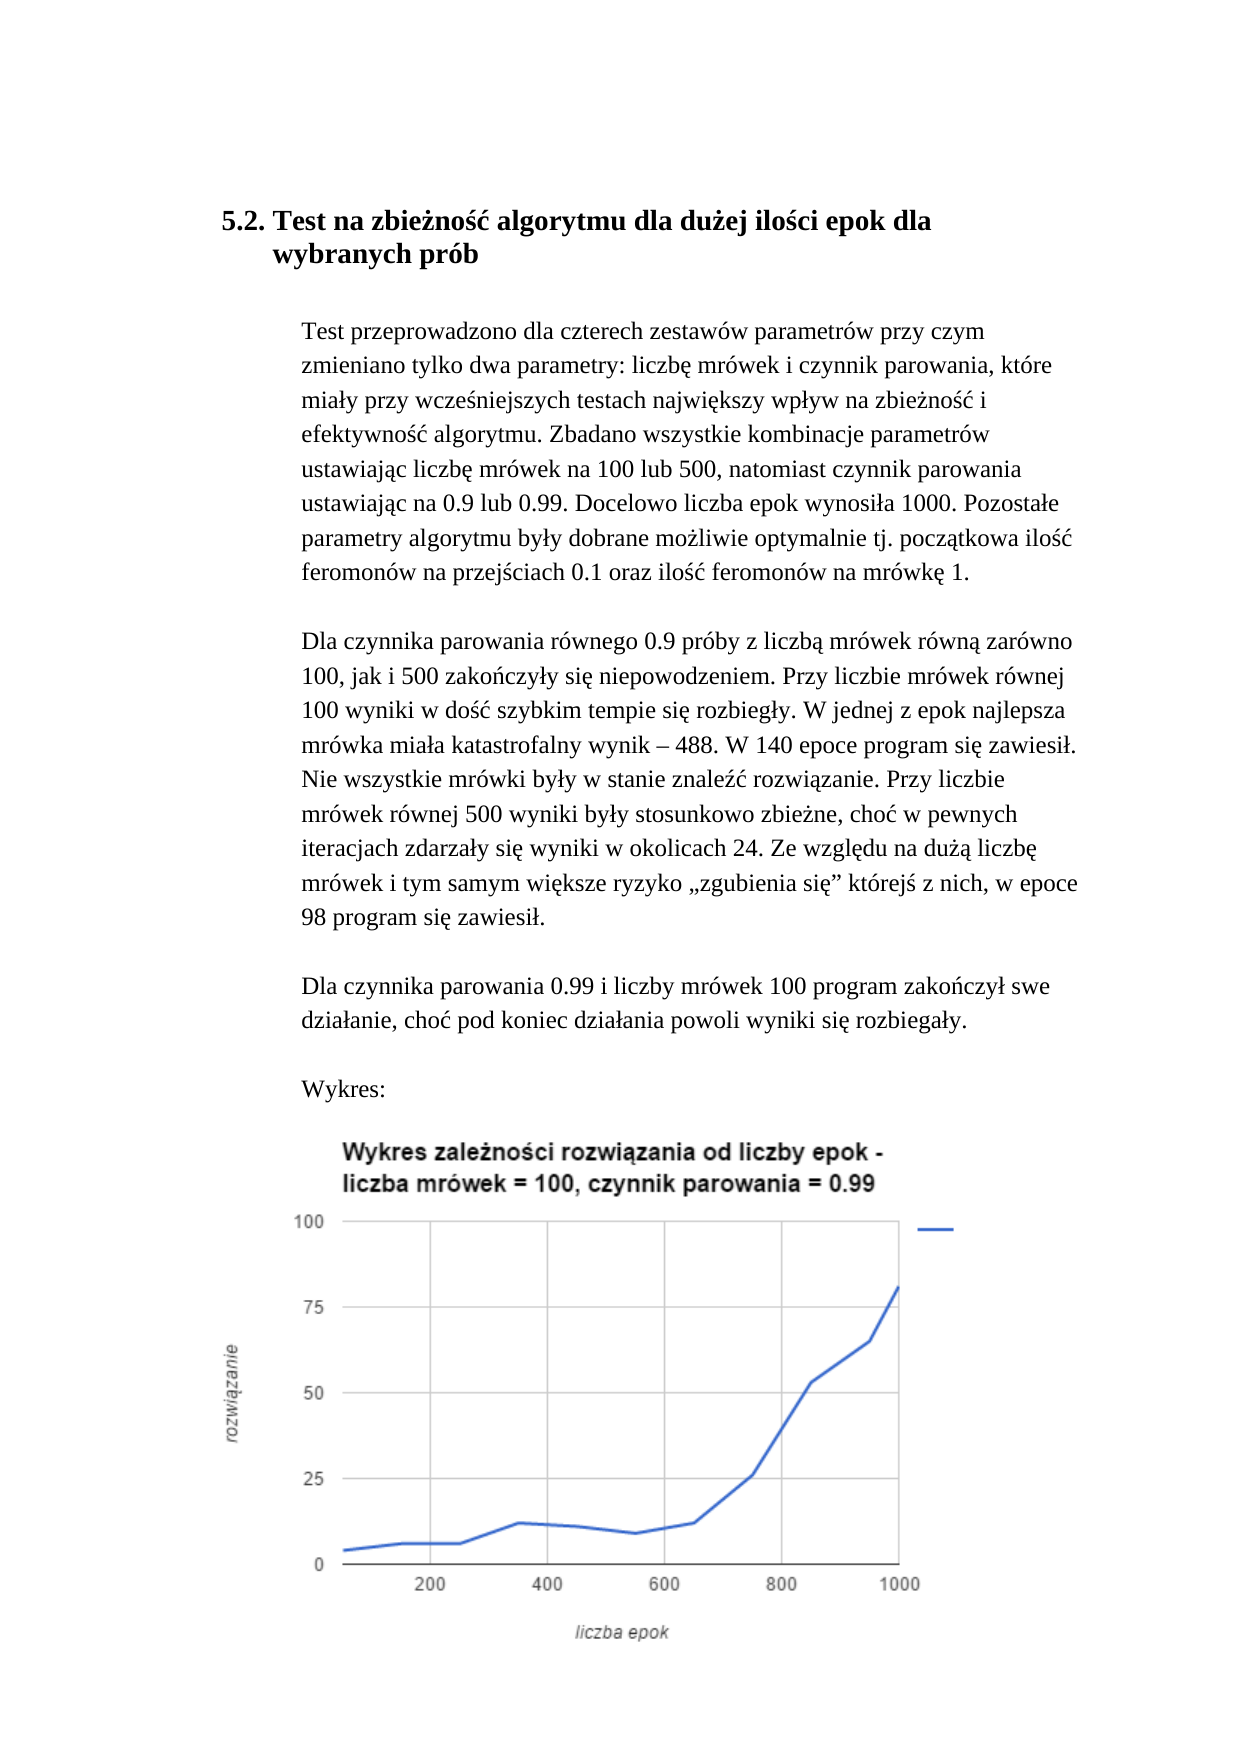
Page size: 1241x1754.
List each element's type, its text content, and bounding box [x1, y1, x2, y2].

subtitle 5.2. Test na zbieżność algorytmu dla dużej ilości epok dla wybranych prób [148, 203, 1093, 270]
text Dla czynnika parowania równego 0.9 próby z liczbą mrówek równą zarówno 100, jak i 500 zakończyły się niepowodzeniem. Przy liczbie mrówek równej 100 wyniki w dość szybkim tempie się rozbiegły. W jednej z epok najlepsza mrówka miała katastrofalny wynik – 488. W 140 epoce program się zawiesił. Nie wszystkie mrówki były w stanie znaleźć rozwiązanie. Przy liczbie mrówek równej 500 wyniki były stosunkowo zbieżne, choć w pewnych iteracjach zdarzały się wyniki w okolicach 24. Ze względu na dużą liczbę mrówek i tym samym większe ryzyko „zgubienia się” którejś z nich, w epoce 98 program się zawiesił. [301, 626, 1093, 931]
text Wykres: [301, 1074, 1093, 1103]
text Dla czynnika parowania 0.99 i liczby mrówek 100 program zakończył swe działanie, choć pod koniec działania powoli wyniki się rozbiegały. [301, 971, 1093, 1034]
text Test przeprowadzono dla czterech zestawów parametrów przy czym zmieniano tylko dwa parametry: liczbę mrówek i czynnik parowania, które miały przy wcześniejszych testach największy wpływ na zbieżność i efektywność algorytmu. Zbadano wszystkie kombinacje parametrów ustawiając liczbę mrówek na 100 lub 500, natomiast czynnik parowania ustawiając na 0.9 lub 0.99. Docelowo liczba epok wynosiła 1000. Pozostałe parametry algorytmu były dobrane możliwie optymalnie tj. początkowa ilość feromonów na przejściach 0.1 oraz ilość feromonów na mrówkę 1. [301, 316, 1093, 586]
picture [170, 1114, 1071, 1672]
